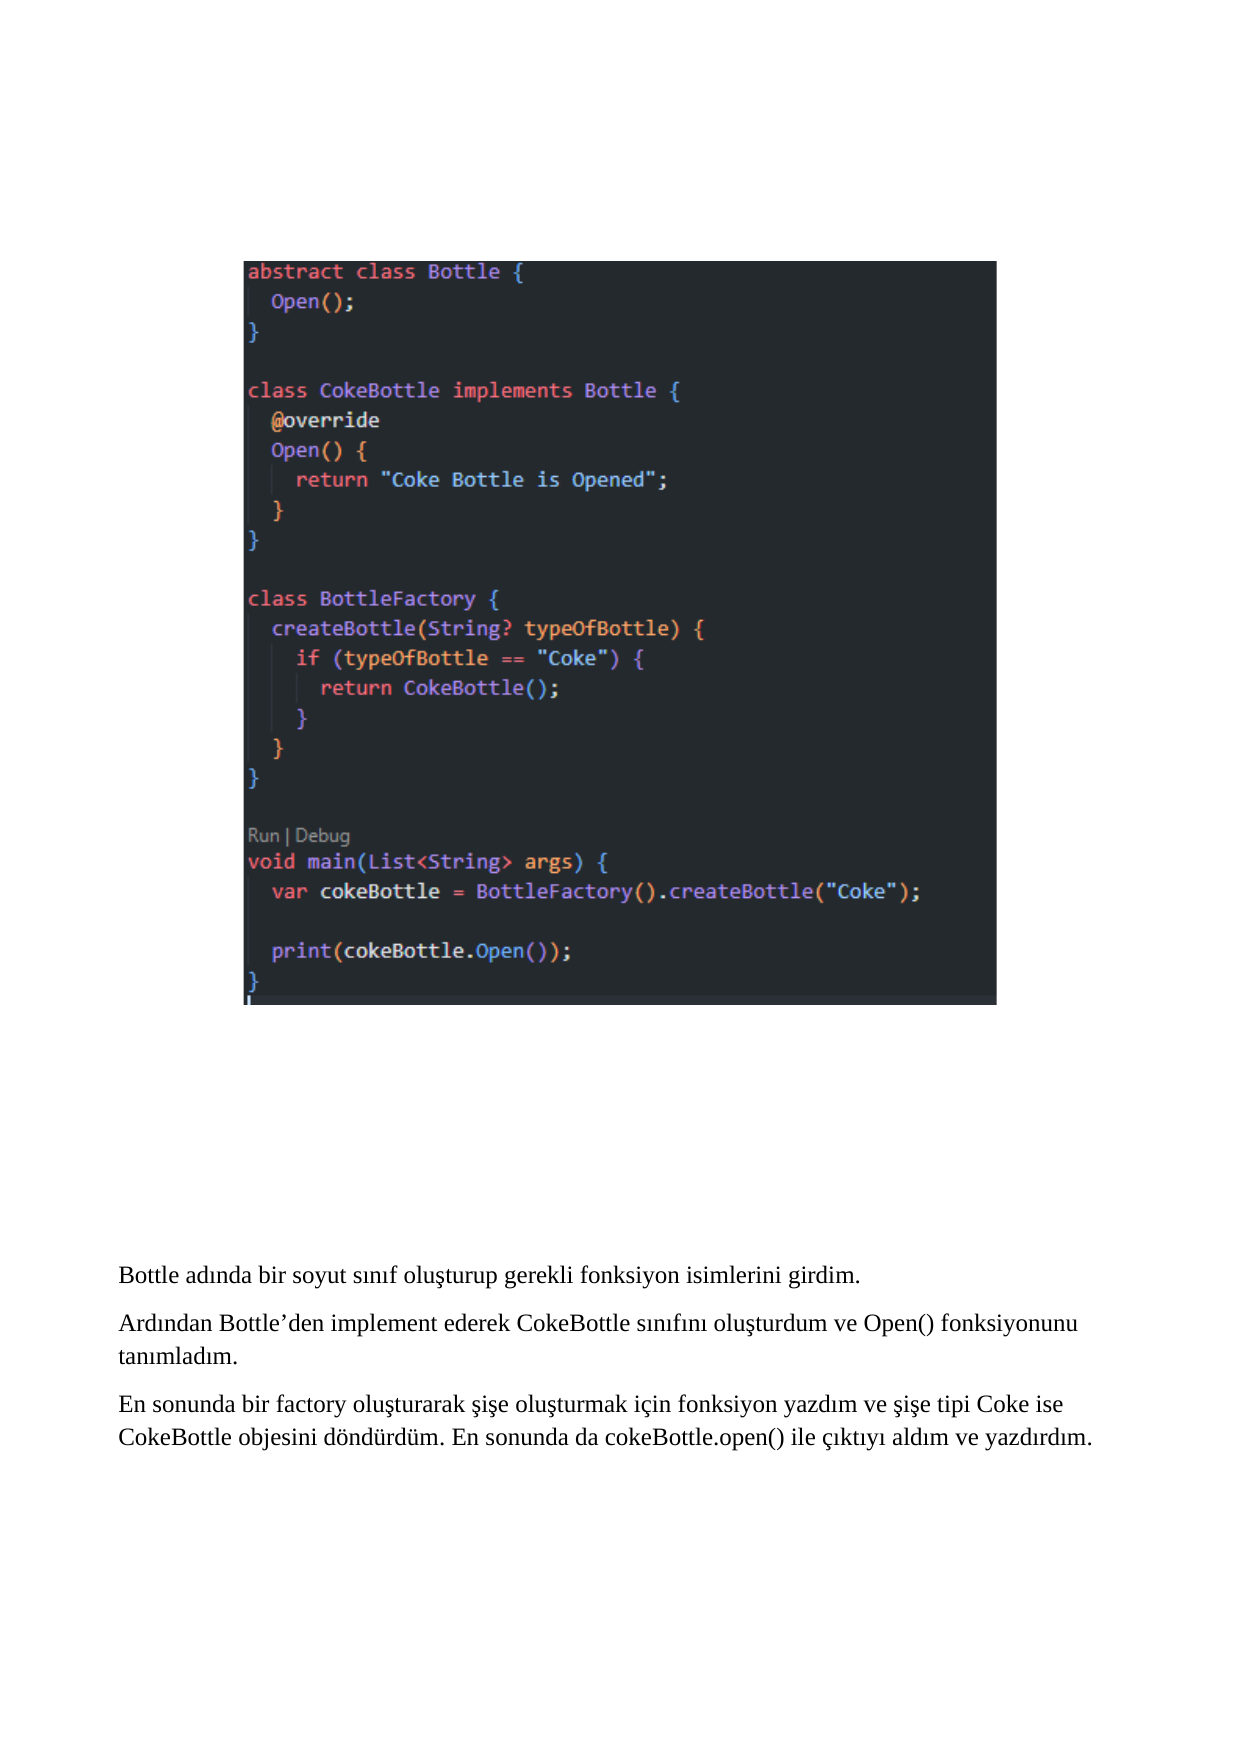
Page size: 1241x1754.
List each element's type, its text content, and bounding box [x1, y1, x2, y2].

text Bottle adında bir soyut sınıf oluşturup gerekli fonksiyon isimlerini girdim. [118, 1261, 1122, 1289]
picture [243, 261, 997, 1005]
text Ardından Bottle’den implement ederek CokeBottle sınıfını oluşturdum ve Open() fonksiyonunu tanımladım. [118, 1308, 1122, 1370]
text En sonunda bir factory oluşturarak şişe oluşturmak için fonksiyon yazdım ve şişe tipi Coke ise CokeBottle objesini döndürdüm. En sonunda da cokeBottle.open() ile çıktıyı aldım ve yazdırdım. [118, 1389, 1122, 1451]
